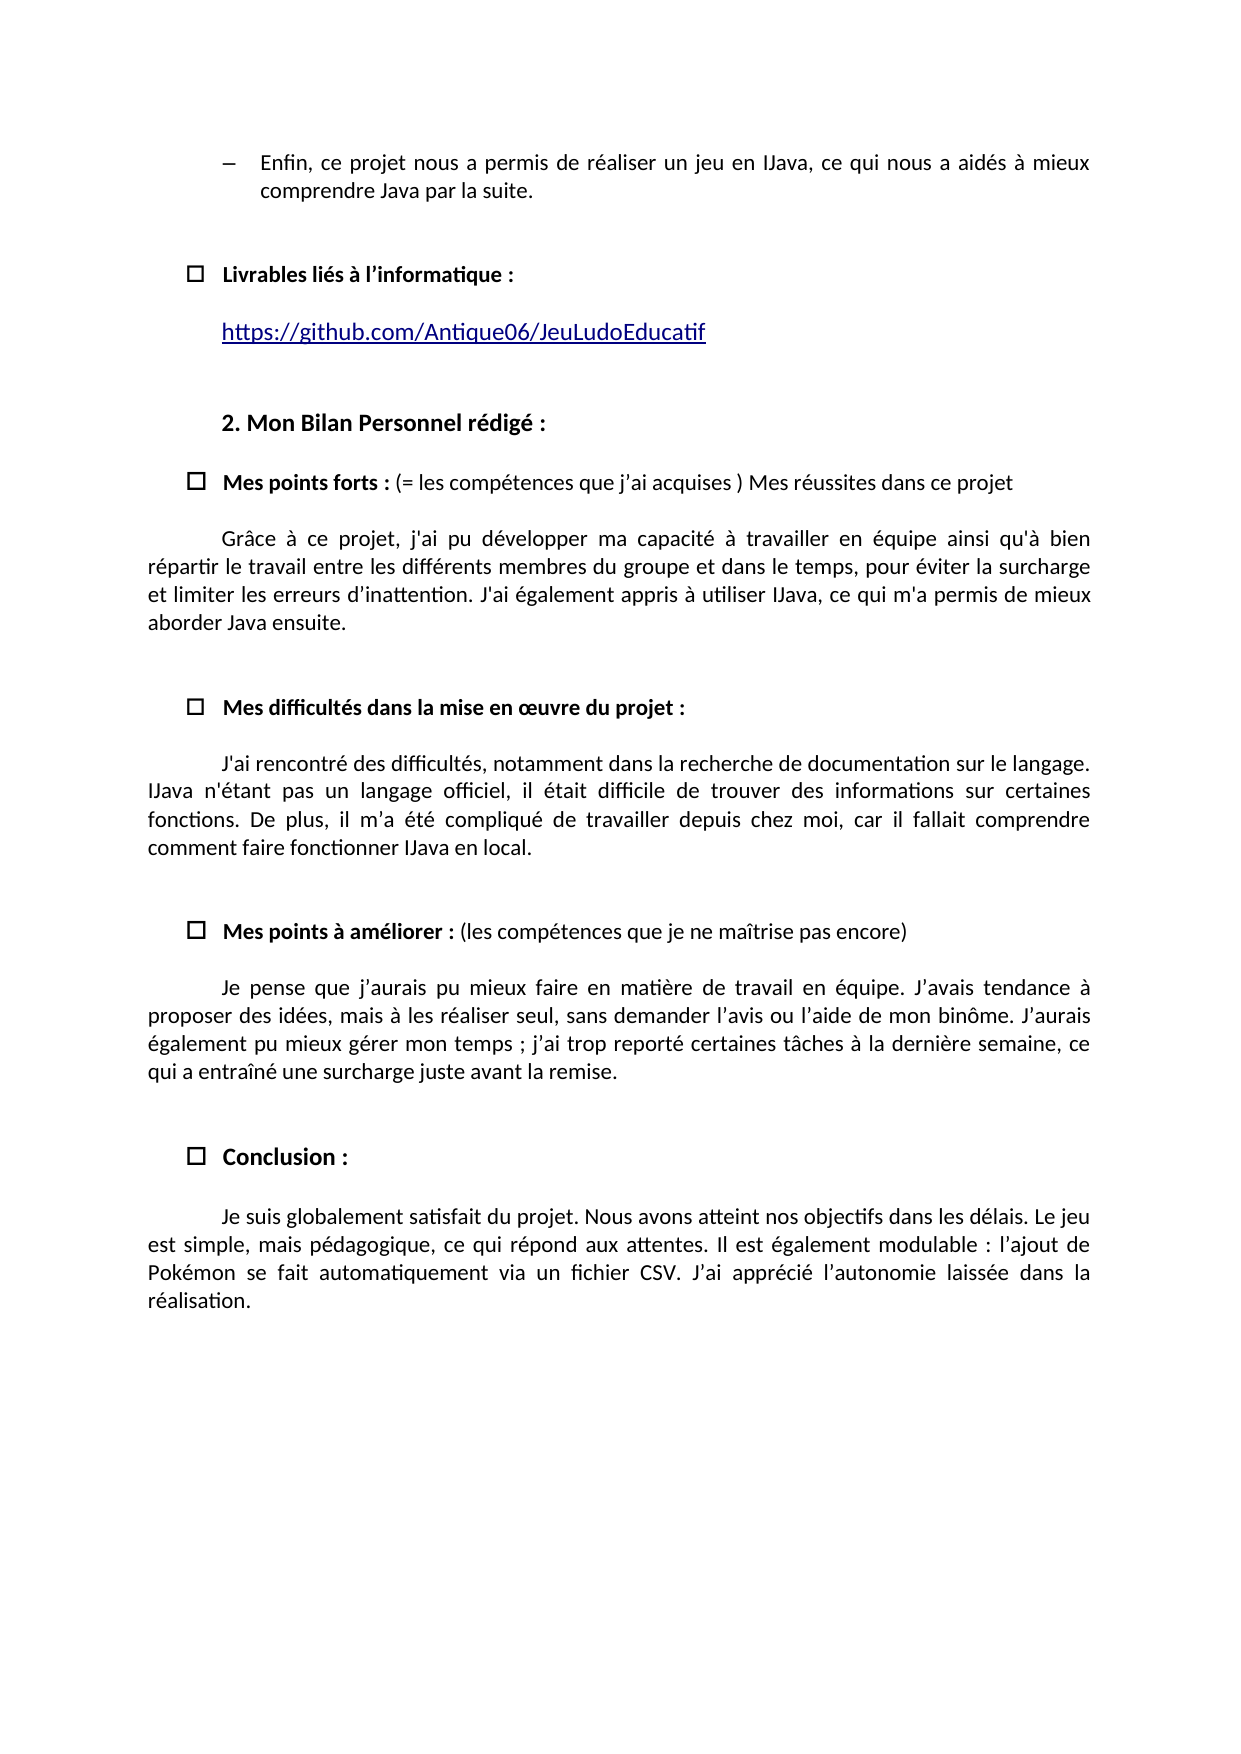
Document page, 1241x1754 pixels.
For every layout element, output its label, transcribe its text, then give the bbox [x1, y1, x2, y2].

list Conclusion : [185, 1141, 1092, 1171]
list Je suis globalement satisfait du projet. Nous avons atteint nos objectifs dans les délais. Le jeu est simple, mais pédagogique, ce qui répond aux attentes. Il est également modulable : l’ajout de Pokémon se fait automatiquement via un fichier CSV. J’ai apprécié l’autonomie laissée dans la réalisation. [148, 1202, 1092, 1314]
list 2. Mon Bilan Personnel rédigé : [148, 407, 1092, 438]
text Grâce à ce projet, j'ai pu développer ma capacité à travailler en équipe ainsi qu'à bien répartir le travail entre les différents membres du groupe et dans le temps, pour éviter la surcharge et limiter les erreurs d’inattention. J'ai également appris à utiliser IJava, ce qui m'a permis de mieux aborder Java ensuite. [148, 524, 1092, 637]
list Enfin, ce projet nous a permis de réaliser un jeu en IJava, ce qui nous a aidés à mieux comprendre Java par la suite. [223, 148, 1092, 204]
list Mes points à améliorer : (les compétences que je ne maîtrise pas encore) [185, 917, 1092, 945]
text Je pense que j’aurais pu mieux faire en matière de travail en équipe. J’avais tendance à proposer des idées, mais à les réaliser seul, sans demander l’avis ou l’aide de mon binôme. J’aurais également pu mieux gérer mon temps ; j’ai trop reporté certaines tâches à la dernière semaine, ce qui a entraîné une surcharge juste avant la remise. [148, 973, 1092, 1085]
list Livrables liés à l’informatique : [185, 260, 1092, 288]
text https://github.com/Antique06/JeuLudoEducatif [148, 316, 1092, 346]
list Mes difficultés dans la mise en œuvre du projet : [185, 693, 1092, 721]
text J'ai rencontré des difficultés, notamment dans la recherche de documentation sur le langage. IJava n'étant pas un langage officiel, il était difficile de trouver des informations sur certaines fonctions. De plus, il m’a été compliqué de travailler depuis chez moi, car il fallait comprendre comment faire fonctionner IJava en local. [148, 749, 1092, 861]
list Mes points forts : (= les compétences que j’ai acquises ) Mes réussites dans ce projet [185, 468, 1092, 496]
